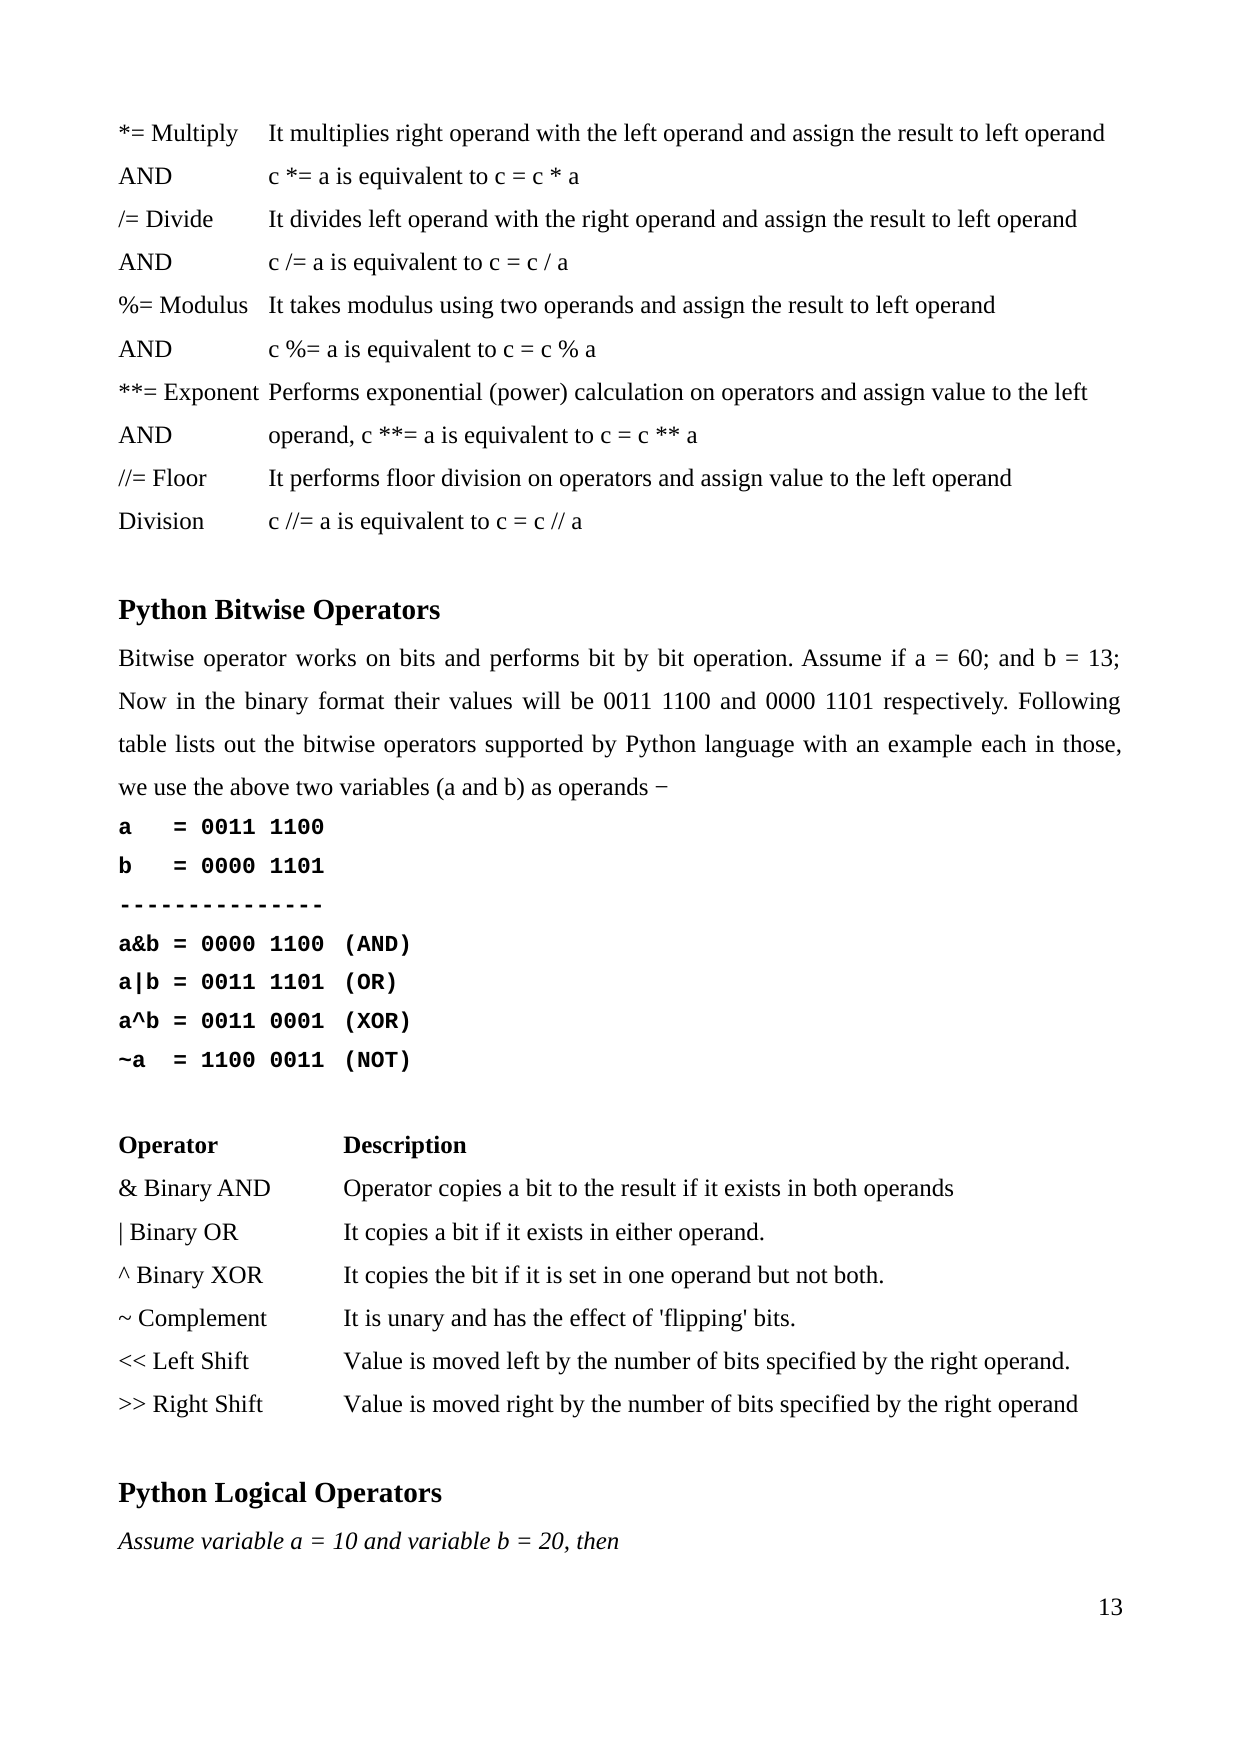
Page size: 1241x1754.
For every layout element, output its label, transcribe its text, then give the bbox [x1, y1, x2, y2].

text a = 0011 1100 [118, 815, 1123, 841]
text %= Modulus It takes modulus using two operands and assign the result to left operand [118, 291, 1123, 319]
text | Binary OR It copies a bit if it exists in either operand. [118, 1217, 1123, 1245]
text AND c *= a is equivalent to c = c * a [118, 161, 1123, 190]
subtitle Python Bitwise Operators [118, 592, 1123, 626]
text a&b = 0000 1100 (AND) [118, 932, 1123, 958]
text Division c //= a is equivalent to c = c // a [118, 506, 1123, 535]
subtitle Python Logical Operators [118, 1475, 1123, 1509]
text Assume variable a = 10 and variable b = 20, then [118, 1526, 1123, 1554]
text **= Exponent Performs exponential (power) calculation on operators and assign value to the left [118, 377, 1123, 406]
text Bitwise operator works on bits and performs bit by bit operation. Assume if a = 60; and b = 13; Now in the binary format their values will be 0011 1100 and 0000 1101 respectively. Following table lists out the bitwise operators supported by Python language with an example each in those, we use the above two variables (a and b) as operands − [118, 643, 1123, 801]
text AND c %= a is equivalent to c = c % a [118, 334, 1123, 362]
text a^b = 0011 0001 (XOR) [118, 1009, 1123, 1036]
text --------------- [118, 893, 1123, 919]
text AND operand, c **= a is equivalent to c = c ** a [118, 420, 1123, 449]
text a|b = 0011 1101 (OR) [118, 971, 1123, 997]
text AND c /= a is equivalent to c = c / a [118, 247, 1123, 276]
text /= Divide It divides left operand with the right operand and assign the result to left operand [118, 204, 1123, 233]
text & Binary AND Operator copies a bit to the result if it exists in both operands [118, 1173, 1123, 1202]
text ~a = 1100 0011 (NOT) [118, 1048, 1123, 1074]
text b = 0000 1101 [118, 854, 1123, 880]
text ~ Complement It is unary and has the effect of 'flipping' bits. [118, 1303, 1123, 1332]
text ^ Binary XOR It copies the bit if it is set in one operand but not both. [118, 1260, 1123, 1288]
text *= Multiply It multiplies right operand with the left operand and assign the result to left operand [118, 118, 1123, 147]
text Operator Description [118, 1130, 1123, 1159]
text //= Floor It performs floor division on operators and assign value to the left operand [118, 463, 1123, 492]
text << Left Shift Value is moved left by the number of bits specified by the right operand. [118, 1346, 1123, 1375]
text >> Right Shift Value is moved right by the number of bits specified by the right operand [118, 1389, 1123, 1418]
